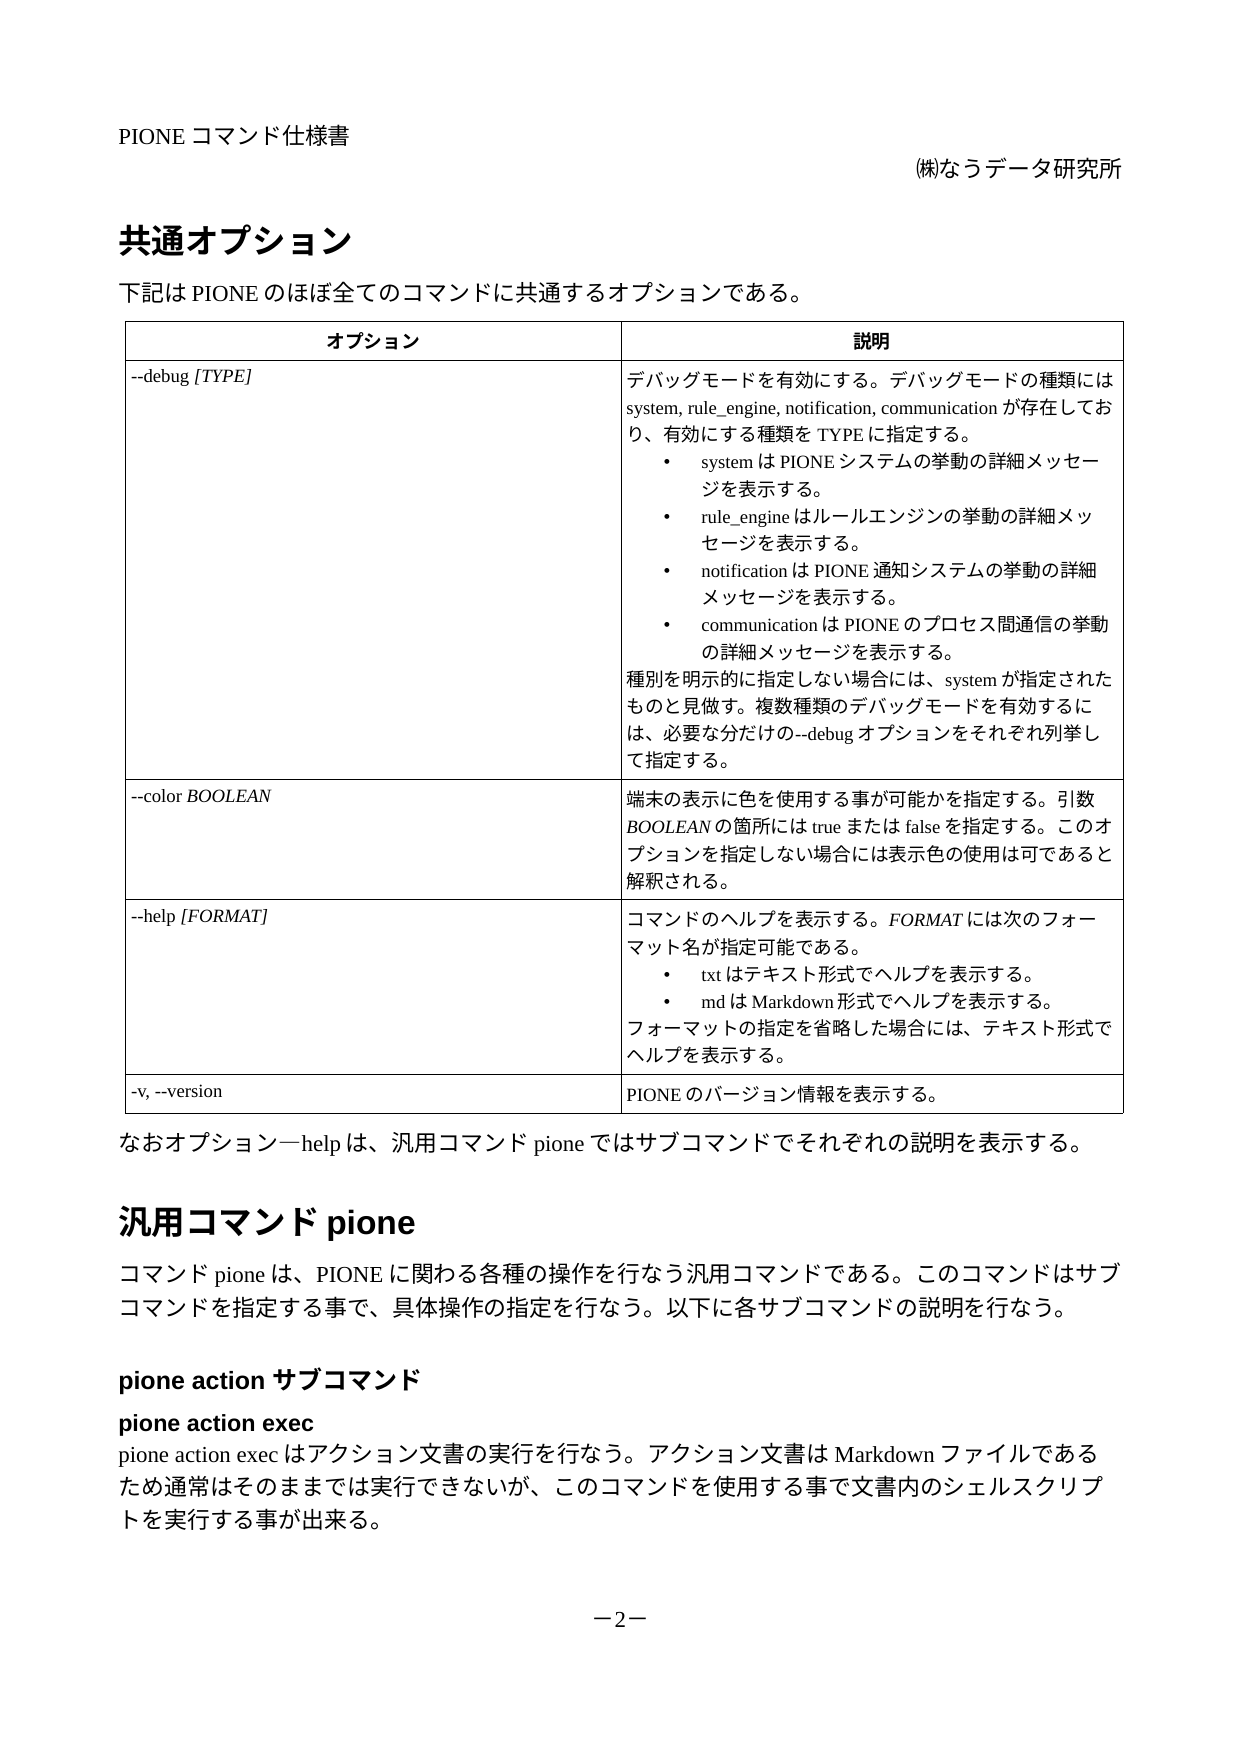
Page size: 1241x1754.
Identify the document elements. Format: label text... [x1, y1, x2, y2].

table_cell --debug [TYPE] [126, 361, 621, 779]
subtitle 共通オプション [118, 214, 1122, 263]
text コマンドpioneは、PIONEに関わる各種の操作を行なう汎用コマンドである。このコマンドはサブコマンドを指定する事で、具体操作の指定を行なう。以下に各サブコマンドの説明を行なう。 [118, 1256, 1122, 1323]
table_cell PIONEのバージョン情報を表示する。 [622, 1075, 1123, 1113]
subtitle pione action サブコマンド [118, 1360, 1122, 1397]
table_cell デバッグモードを有効にする。デバッグモードの種類にはsystem, rule_engine, notification, communicationが存在しており、有効にする種類をTYPEに指定する。 systemはPIONEシステムの挙動の詳細メッセージを表示する。 rule_engineはルールエンジンの挙動の詳細メッセージを表示する。 notificationはPIONE通知システムの挙動の詳細メッセージを表示する。 communicationはPIONEのプロセス間通信の挙動の詳細メッセージを表示する。 種別を明示的に指定しない場合には、systemが指定されたものと見做す。複数種類のデバッグモードを有効するには、必要な分だけの--debugオプションをそれぞれ列挙して指定する。 [622, 361, 1123, 779]
table_cell --help [FORMAT] [126, 900, 621, 1074]
table_cell コマンドのヘルプを表示する。FORMATには次のフォーマット名が指定可能である。 txtはテキスト形式でヘルプを表示する。 mdはMarkdown形式でヘルプを表示する。 フォーマットの指定を省略した場合には、テキスト形式でヘルプを表示する。 [622, 900, 1123, 1074]
table_cell -v, --version [126, 1075, 621, 1113]
table_cell --color BOOLEAN [126, 780, 621, 899]
subtitle 汎用コマンドpione [118, 1195, 1122, 1244]
table_header 説明 [622, 322, 1123, 359]
subtitle pione action exec [118, 1409, 1122, 1436]
text なおオプション—helpは、汎用コマンドpioneではサブコマンドでそれぞれの説明を表示する。 [118, 1124, 1122, 1158]
text pione action execはアクション文書の実行を行なう。アクション文書はMarkdownファイルであるため通常はそのままでは実行できないが、このコマンドを使用する事で文書内のシェルスクリプトを実行する事が出来る。 [118, 1436, 1122, 1536]
table_header オプション [126, 322, 621, 359]
table_cell 端末の表示に色を使用する事が可能かを指定する。引数BOOLEANの箇所にはtrueまたはfalseを指定する。このオプションを指定しない場合には表示色の使用は可であると解釈される。 [622, 780, 1123, 899]
text 下記はPIONEのほぼ全てのコマンドに共通するオプションである。 [118, 275, 1122, 308]
